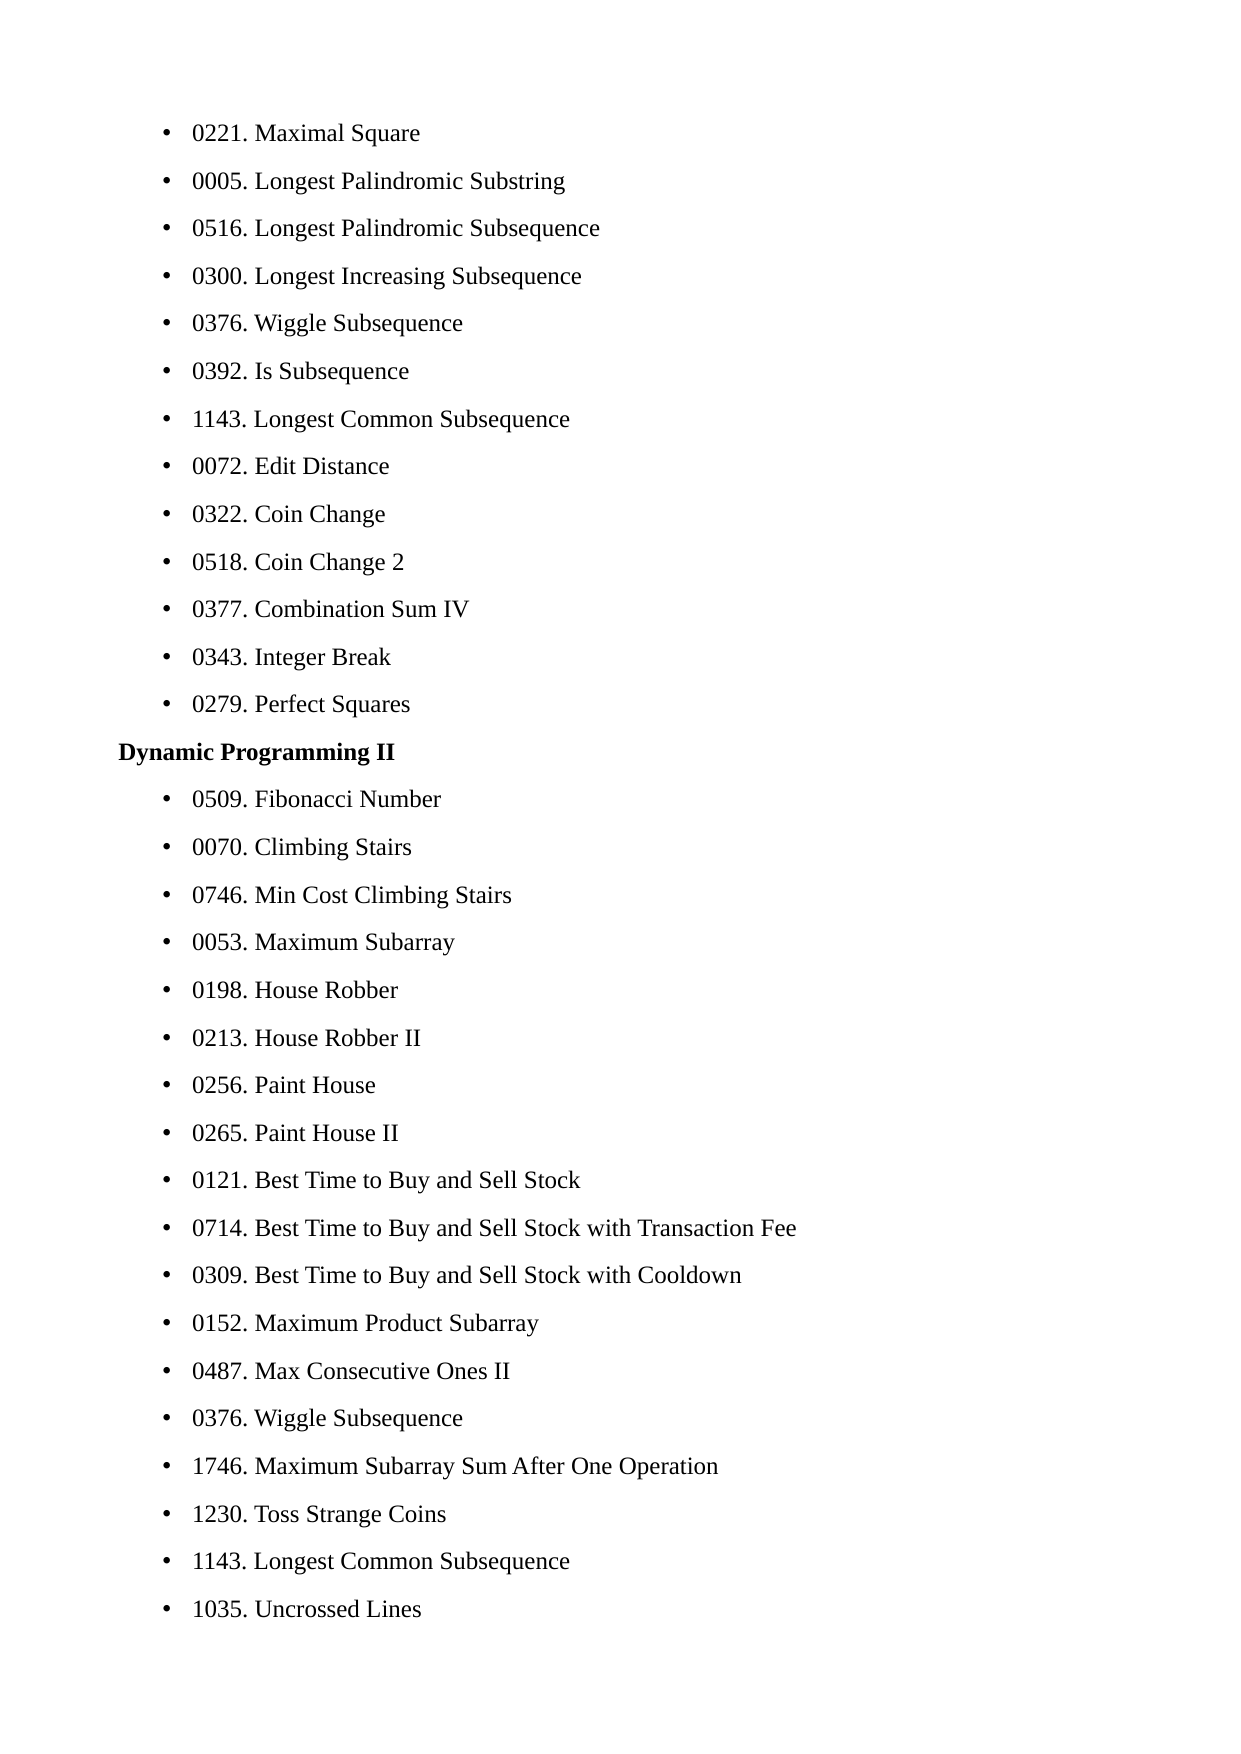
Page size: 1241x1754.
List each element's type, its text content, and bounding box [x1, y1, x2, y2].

list 0300. Longest Increasing Subsequence [162, 261, 1122, 290]
list 0509. Fibonacci Number [162, 784, 1122, 813]
list 0121. Best Time to Buy and Sell Stock [162, 1165, 1122, 1194]
text Dynamic Programming II [118, 737, 1122, 766]
list 0309. Best Time to Buy and Sell Stock with Cooldown [162, 1261, 1122, 1289]
list 0221. Maximal Square [162, 118, 1122, 147]
list 0377. Combination Sum IV [162, 594, 1122, 623]
list 0213. House Robber II [162, 1023, 1122, 1051]
list 0487. Max Consecutive Ones II [162, 1356, 1122, 1384]
list 0005. Longest Palindromic Substring [162, 166, 1122, 194]
list 0070. Climbing Stairs [162, 832, 1122, 861]
list 1035. Uncrossed Lines [162, 1594, 1122, 1623]
list 0343. Integer Break [162, 642, 1122, 671]
list 0516. Longest Palindromic Subsequence [162, 213, 1122, 242]
list 0053. Maximum Subarray [162, 927, 1122, 956]
list 0256. Paint House [162, 1070, 1122, 1099]
list 0746. Min Cost Climbing Stairs [162, 880, 1122, 908]
list 0376. Wiggle Subsequence [162, 308, 1122, 337]
list 0322. Coin Change [162, 499, 1122, 528]
list 0152. Maximum Product Subarray [162, 1308, 1122, 1337]
list 1143. Longest Common Subsequence [162, 404, 1122, 432]
list 0392. Is Subsequence [162, 356, 1122, 385]
list 0265. Paint House II [162, 1118, 1122, 1147]
list 1230. Toss Strange Coins [162, 1499, 1122, 1527]
list 0279. Perfect Squares [162, 689, 1122, 718]
list 0072. Edit Distance [162, 451, 1122, 480]
list 0198. House Robber [162, 975, 1122, 1004]
list 1746. Maximum Subarray Sum After One Operation [162, 1451, 1122, 1480]
list 0518. Coin Change 2 [162, 547, 1122, 575]
list 0714. Best Time to Buy and Sell Stock with Transaction Fee [162, 1213, 1122, 1242]
list 1143. Longest Common Subsequence [162, 1546, 1122, 1575]
list 0376. Wiggle Subsequence [162, 1403, 1122, 1432]
